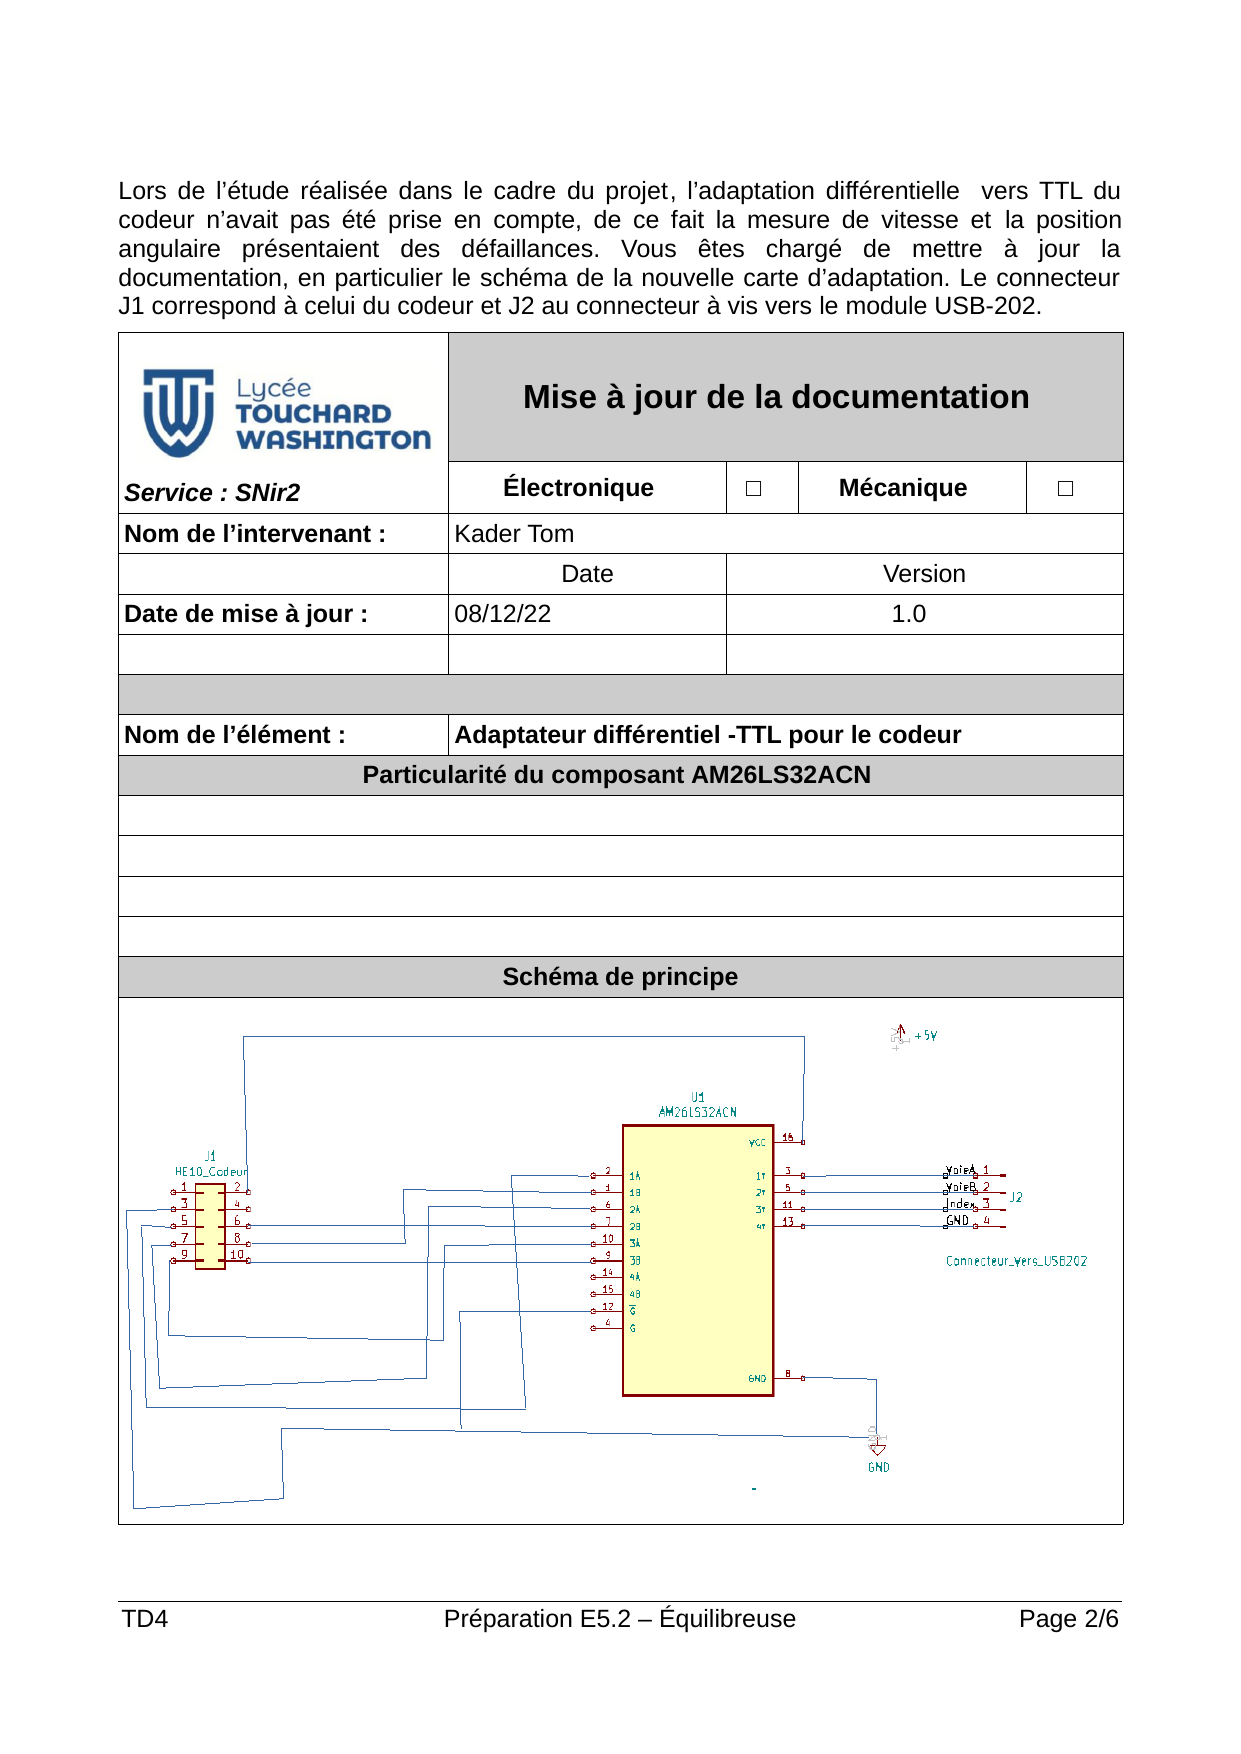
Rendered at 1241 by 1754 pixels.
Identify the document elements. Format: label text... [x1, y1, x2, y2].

table_cell [119, 917, 1123, 956]
table_cell [119, 554, 448, 593]
table_cell Particularité du composant AM26LS32ACN [119, 756, 1123, 795]
table_cell Kader Tom [449, 514, 1123, 553]
table_cell Schéma de principe [119, 957, 1123, 997]
table_cell [119, 796, 1123, 835]
table_cell Nom de l’intervenant : [119, 514, 448, 553]
table_cell □ [727, 462, 798, 513]
table_cell Date de mise à jour : [119, 595, 448, 634]
picture [138, 363, 437, 461]
table_cell [119, 836, 1123, 876]
table_cell □ [1027, 462, 1123, 513]
table_cell Nom de l’élément : [119, 715, 448, 755]
text Lors de l’étude réalisée dans le cadre du projet, l’adaptation différentielle vers TTL du codeur n’avait pas été prise en compte, de ce fait la mesure de vitesse et la position angulaire présentaient des défaillances. Vous êtes chargé de mettre à jour la documentation, en particulier le schéma de la nouvelle carte d’adaptation. Le connecteur J1 correspond à celui du codeur et J2 au connecteur à vis vers le module USB-202. [118, 176, 1122, 320]
table_cell 08/12/22 [449, 595, 726, 634]
table_header Mise à jour de la documentation [449, 333, 1123, 461]
table_cell Électronique [449, 462, 726, 513]
table_cell Adaptateur différentiel -TTL pour le codeur [449, 715, 1123, 755]
table_cell [119, 877, 1123, 916]
table_cell 1.0 [727, 595, 1123, 634]
table_cell [119, 635, 448, 674]
table_cell Version [727, 554, 1123, 593]
table_cell [449, 635, 726, 674]
table_cell [727, 635, 1123, 674]
table_cell [119, 998, 1123, 1524]
picture [126, 1012, 1120, 1490]
table_header Service : SNir2 [119, 333, 448, 513]
table_cell Mécanique [799, 462, 1026, 513]
table_cell Date [449, 554, 726, 593]
table_cell [119, 675, 1123, 714]
